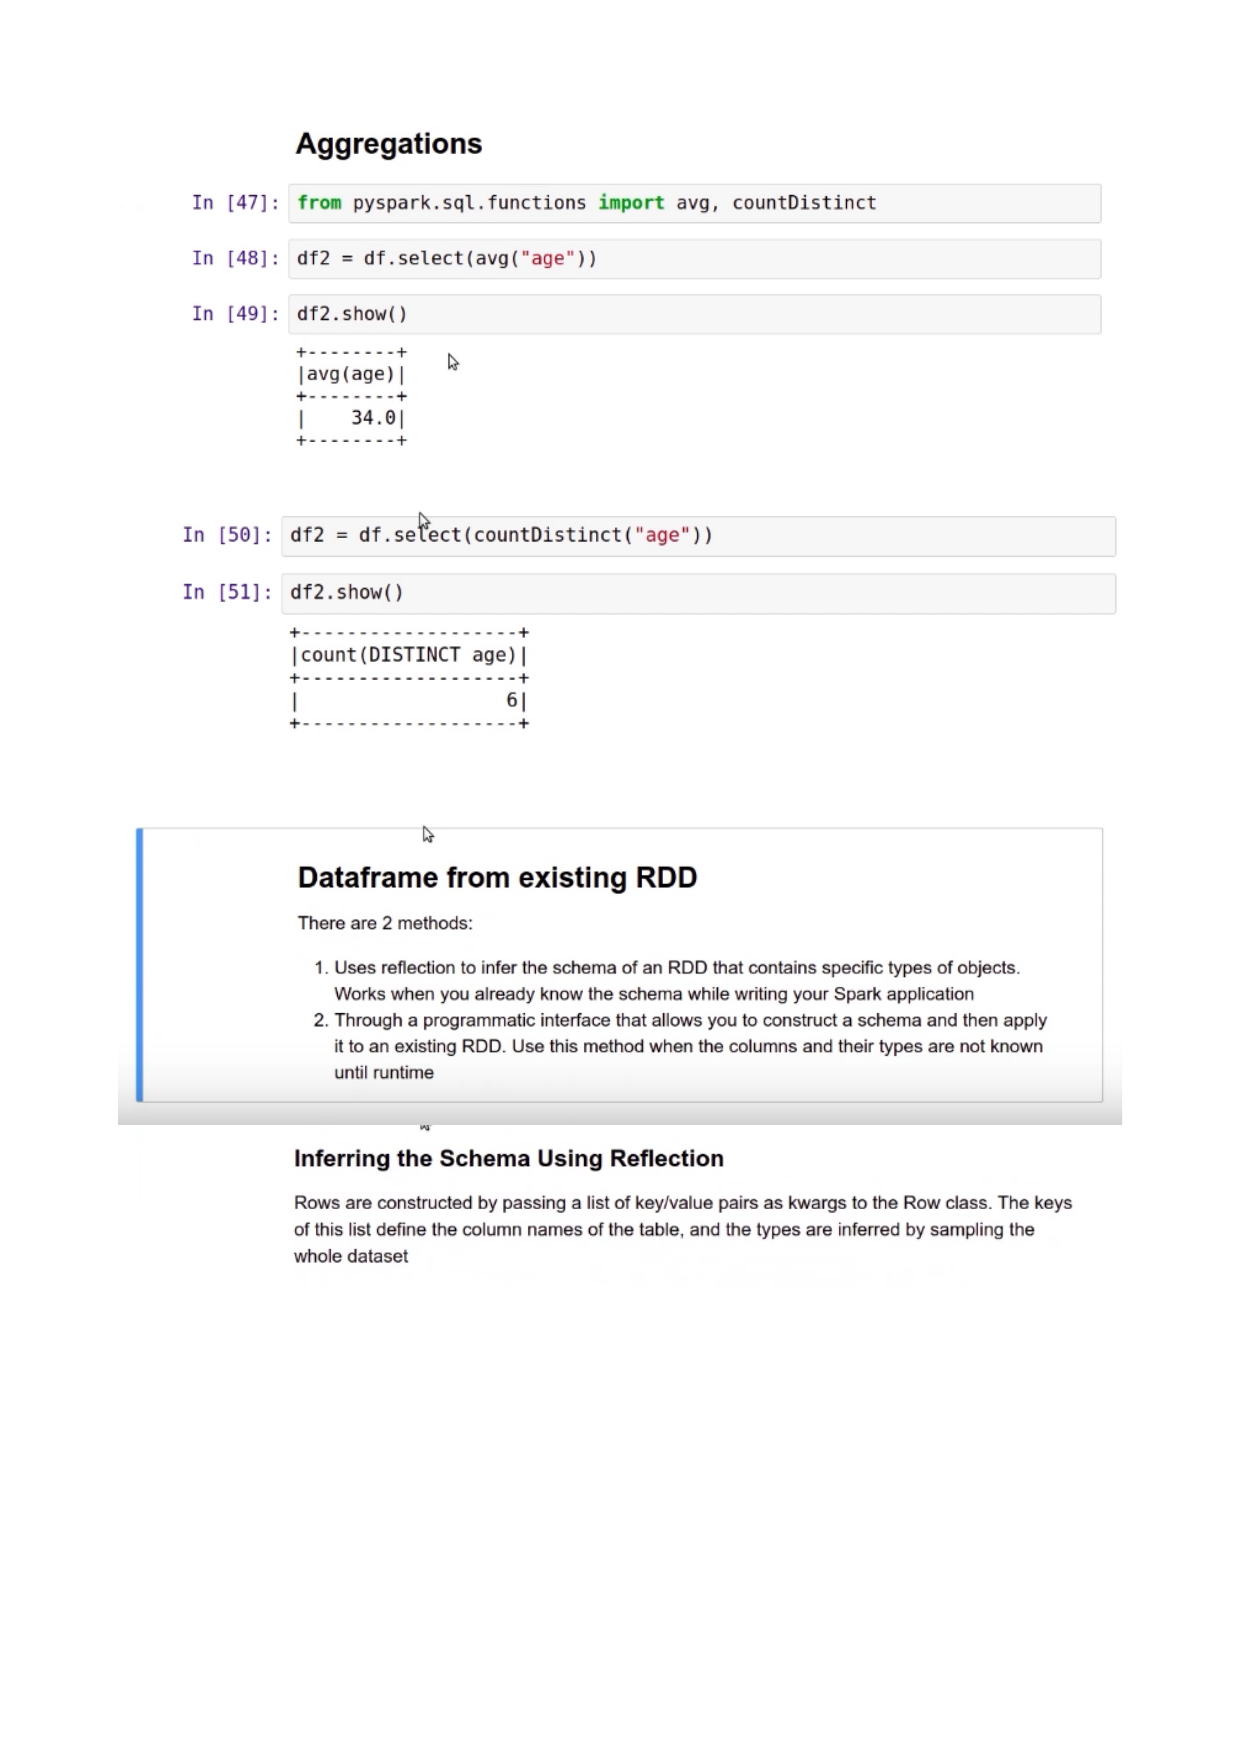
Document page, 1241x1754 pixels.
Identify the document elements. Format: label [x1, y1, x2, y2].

picture [118, 118, 1123, 478]
picture [118, 820, 1123, 1289]
picture [118, 506, 1123, 763]
